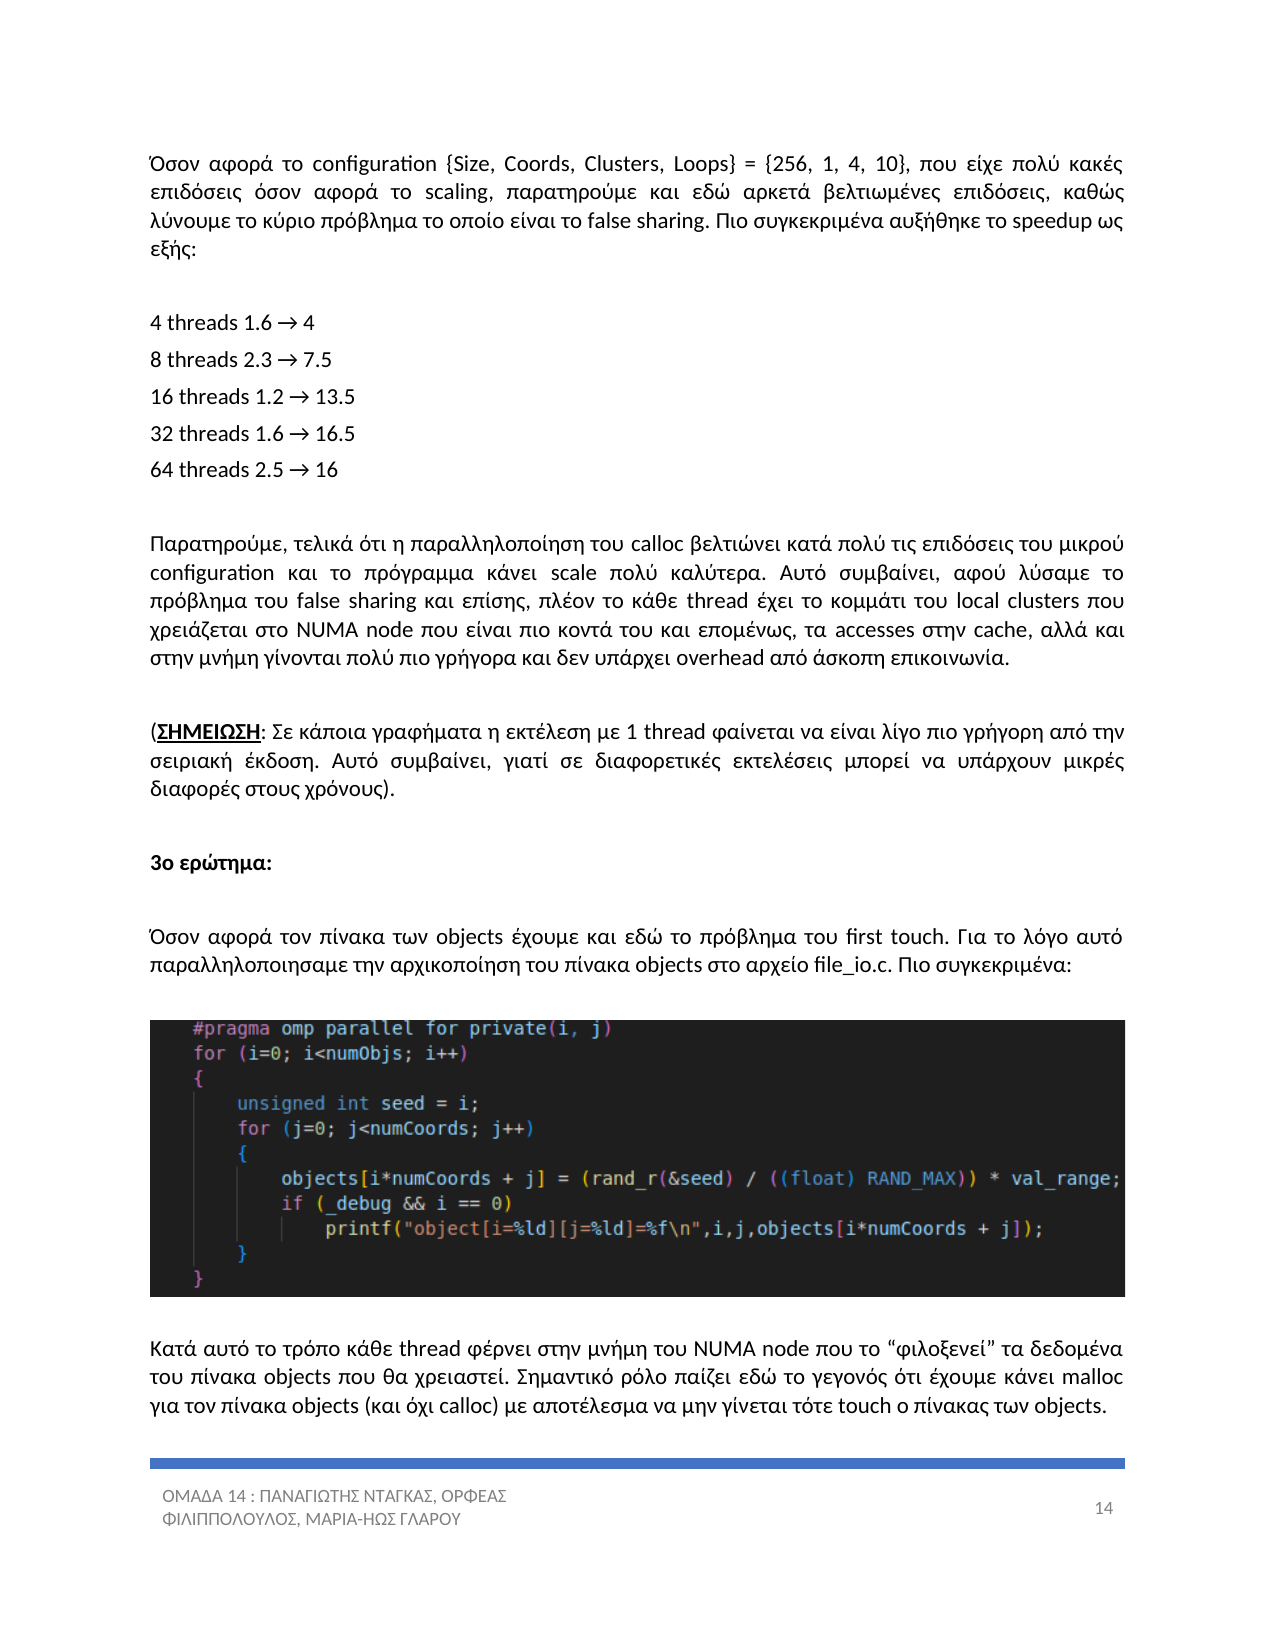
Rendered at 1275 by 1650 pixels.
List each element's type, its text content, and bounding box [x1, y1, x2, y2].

text (ΣΗΜΕΙΩΣΗ: Σε κάποια γραφήματα η εκτέλεση με 1 thread φαίνεται να είναι λίγο πιο γρήγορη από την σειριακή έκδοση. Αυτό συμβαίνει, γιατί σε διαφορετικές εκτελέσεις μπορεί να υπάρχουν μικρές διαφορές στους χρόνους). [150, 717, 1125, 802]
text 3o ερώτημα: [150, 848, 1125, 876]
text Όσον αφορά το configuration {Size, Coords, Clusters, Loops} = {256, 1, 4, 10}, που είχε πολύ κακές επιδόσεις όσον αφορά το scaling, παρατηρούμε και εδώ αρκετά βελτιωμένες επιδόσεις, καθώς λύνουμε το κύριο πρόβλημα το οποίο είναι το false sharing. Πιο συγκεκριμένα αυξήθηκε το speedup ως εξής: [150, 149, 1125, 262]
text 64 threads 2.5 → 16 [150, 456, 1125, 484]
text Όσον αφορά τον πίνακα των objects έχουμε και εδώ το πρόβλημα του first touch. Για το λόγο αυτό παραλληλοποιησαμε την αρχικοποίηση του πίνακα objects στο αρχείο file_io.c. Πιο συγκεκριμένα: [150, 922, 1125, 978]
text Κατά αυτό το τρόπο κάθε thread φέρνει στην μνήμη του NUMA node που το “φιλοξενεί” τα δεδομένα του πίνακα objects που θα χρειαστεί. Σημαντικό ρόλο παίζει εδώ το γεγονός ότι έχουμε κάνει malloc για τον πίνακα objects (και όχι calloc) με αποτέλεσμα να μην γίνεται τότε touch ο πίνακας των objects. [150, 1334, 1125, 1419]
text 8 threads 2.3 → 7.5 [150, 345, 1125, 373]
text Παρατηρούμε, τελικά ότι η παραλληλοποίηση του calloc βελτιώνει κατά πολύ τις επιδόσεις του μικρού configuration και το πρόγραμμα κάνει scale πολύ καλύτερα. Αυτό συμβαίνει, αφού λύσαμε το πρόβλημα του false sharing και επίσης, πλέον το κάθε thread έχει το κομμάτι του local clusters που χρειάζεται στο NUMA node που είναι πιο κοντά του και επομένως, τα accesses στην cache, αλλά και στην μνήμη γίνονται πολύ πιο γρήγορα και δεν υπάρχει overhead από άσκοπη επικοινωνία. [150, 529, 1125, 672]
text 32 threads 1.6 → 16.5 [150, 419, 1125, 447]
text 16 threads 1.2 → 13.5 [150, 382, 1125, 410]
text 4 threads 1.6 → 4 [150, 308, 1125, 336]
